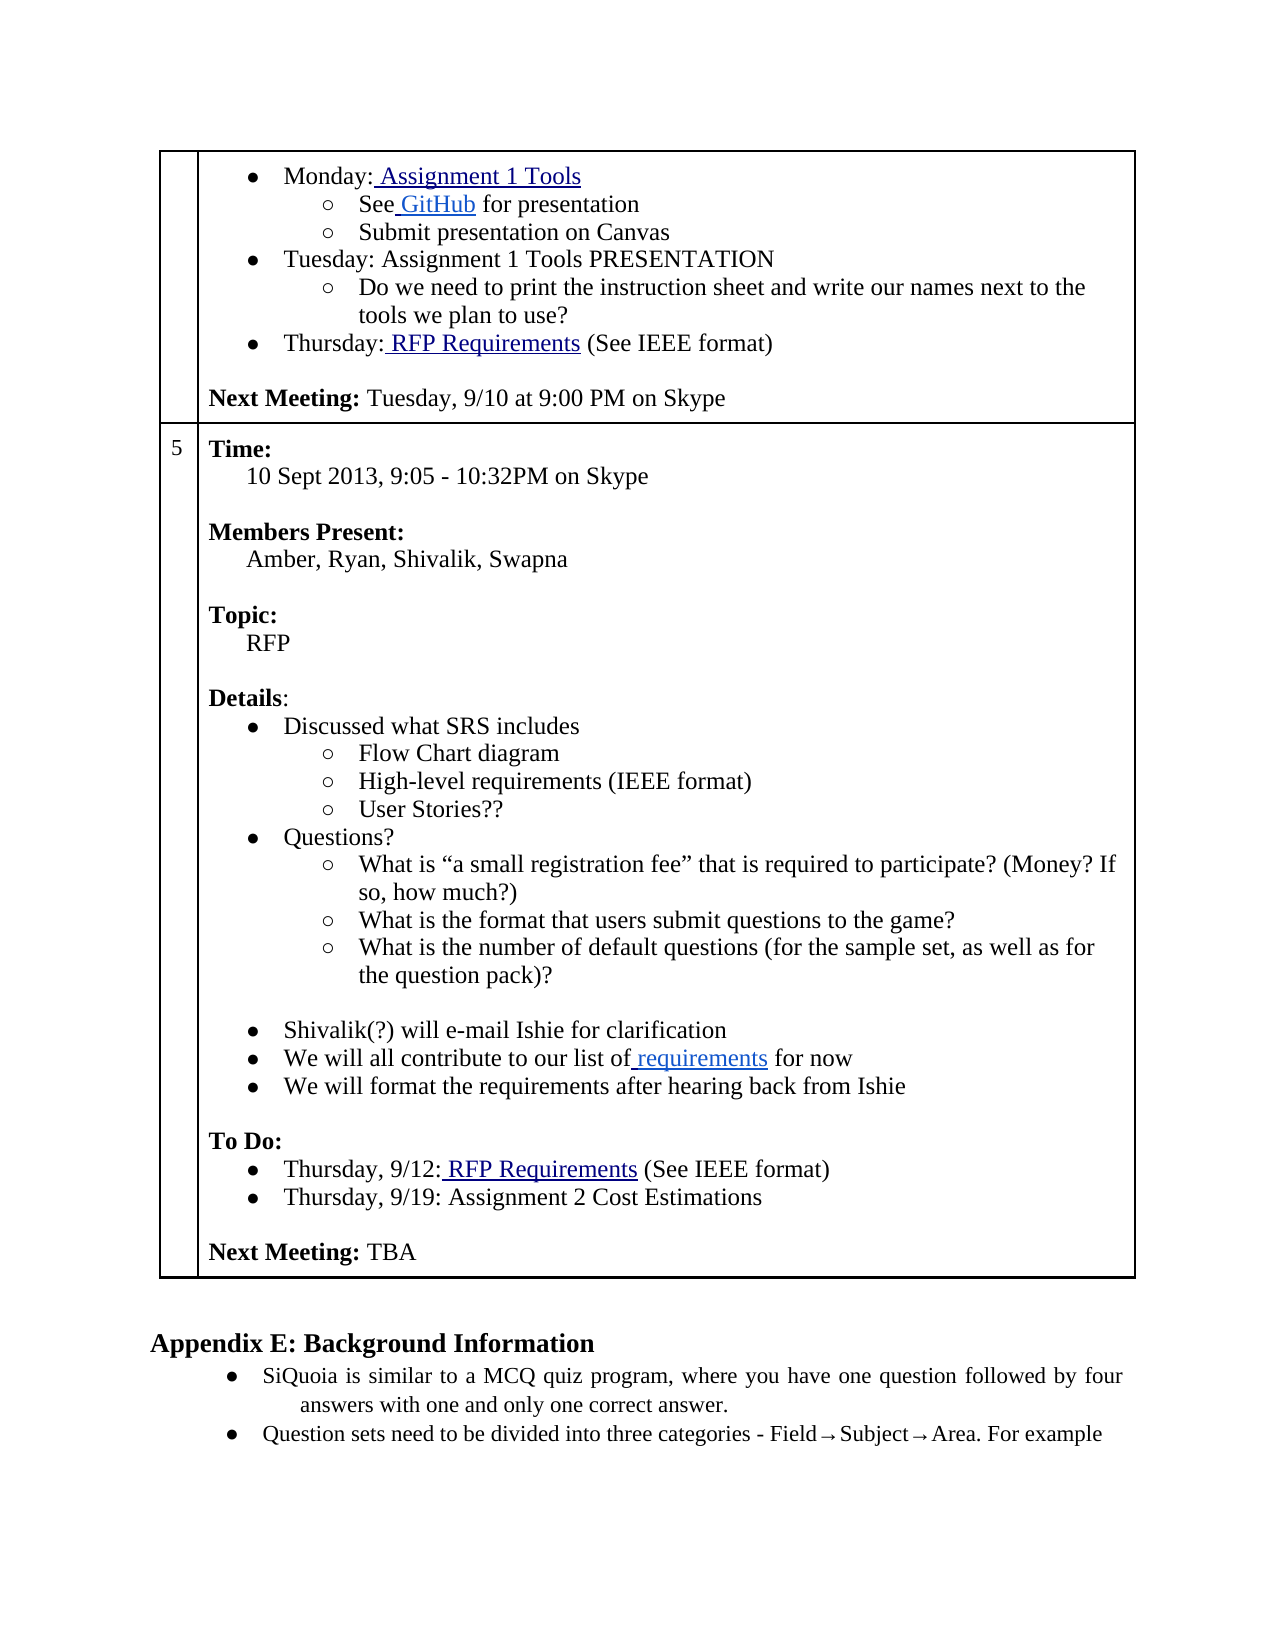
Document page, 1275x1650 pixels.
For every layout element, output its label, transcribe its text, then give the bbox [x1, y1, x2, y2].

list Question sets need to be divided into three categories - Field→Subject→Area. For example [225, 1421, 1125, 1447]
table_cell 5 [161, 424, 197, 1276]
subtitle Appendix E: Background Information [150, 1328, 1125, 1358]
list SiQuoia is similar to a MCQ quiz program, where you have one question followed by four answers with one and only one correct answer. [225, 1363, 1125, 1418]
table_cell Time: 10 Sept 2013, 9:05 - 10:32PM on Skype Members Present: Amber, Ryan, Shivalik, Swapna Topic: RFP Details: Discussed what SRS includes Flow Chart diagram High-level requirements (IEEE format) User Stories?? Questions? What is “a small registration fee” that is required to participate? (Money? If so, how much?) What is the format that users submit questions to the game? What is the number of default questions (for the sample set, as well as for the question pack)? Shivalik(?) will e-mail Ishie for clarification We will all contribute to our list of requirements for now We will format the requirements after hearing back from Ishie To Do: Thursday, 9/12: RFP Requirements (See IEEE format) Thursday, 9/19: Assignment 2 Cost Estimations Next Meeting: TBA [199, 424, 1134, 1276]
table_cell [161, 152, 197, 422]
table_cell Time: 08 Sept 2013, 9:00 - 9:55AM on Skype Members Present: Amber, Shivalik, Swapna Topic: Roles, Tools/Presentation Details: Agreed to set meeting dates at least a week in advance so that everyone has time to plan accordingly, and those who do not attend the meeting do not have a say in whatever is on the meeting agenda (makes it easier to decide things, since it is hard to get everyone together all at once for a group decision) Who is comfortable/interested in presenting? See Amber’s Google Group thread to volunteer. Requested Roles: Nam: Development, Test Joe: Project, Business Swapna: Project, Risk, Business (no development) Ryan: Development, Test Shivalik: Project, Development Amber: Risk (don’t care, but no business) Tentative Roles (post in Google Group if you object): Nam: Development Joe: Business Swapna: Project Ryan: Test Shivalik: Development Amber: Risk * Note: Everyone will help in all roles, you are just officially responsible for your position To Do: Monday: Assignment 1 Tools See GitHub for presentation Submit presentation on Canvas Tuesday: Assignment 1 Tools PRESENTATION Do we need to print the instruction sheet and write our names next to the tools we plan to use? Thursday: RFP Requirements (See IEEE format) Next Meeting: Tuesday, 9/10 at 9:00 PM on Skype [199, 152, 1134, 422]
